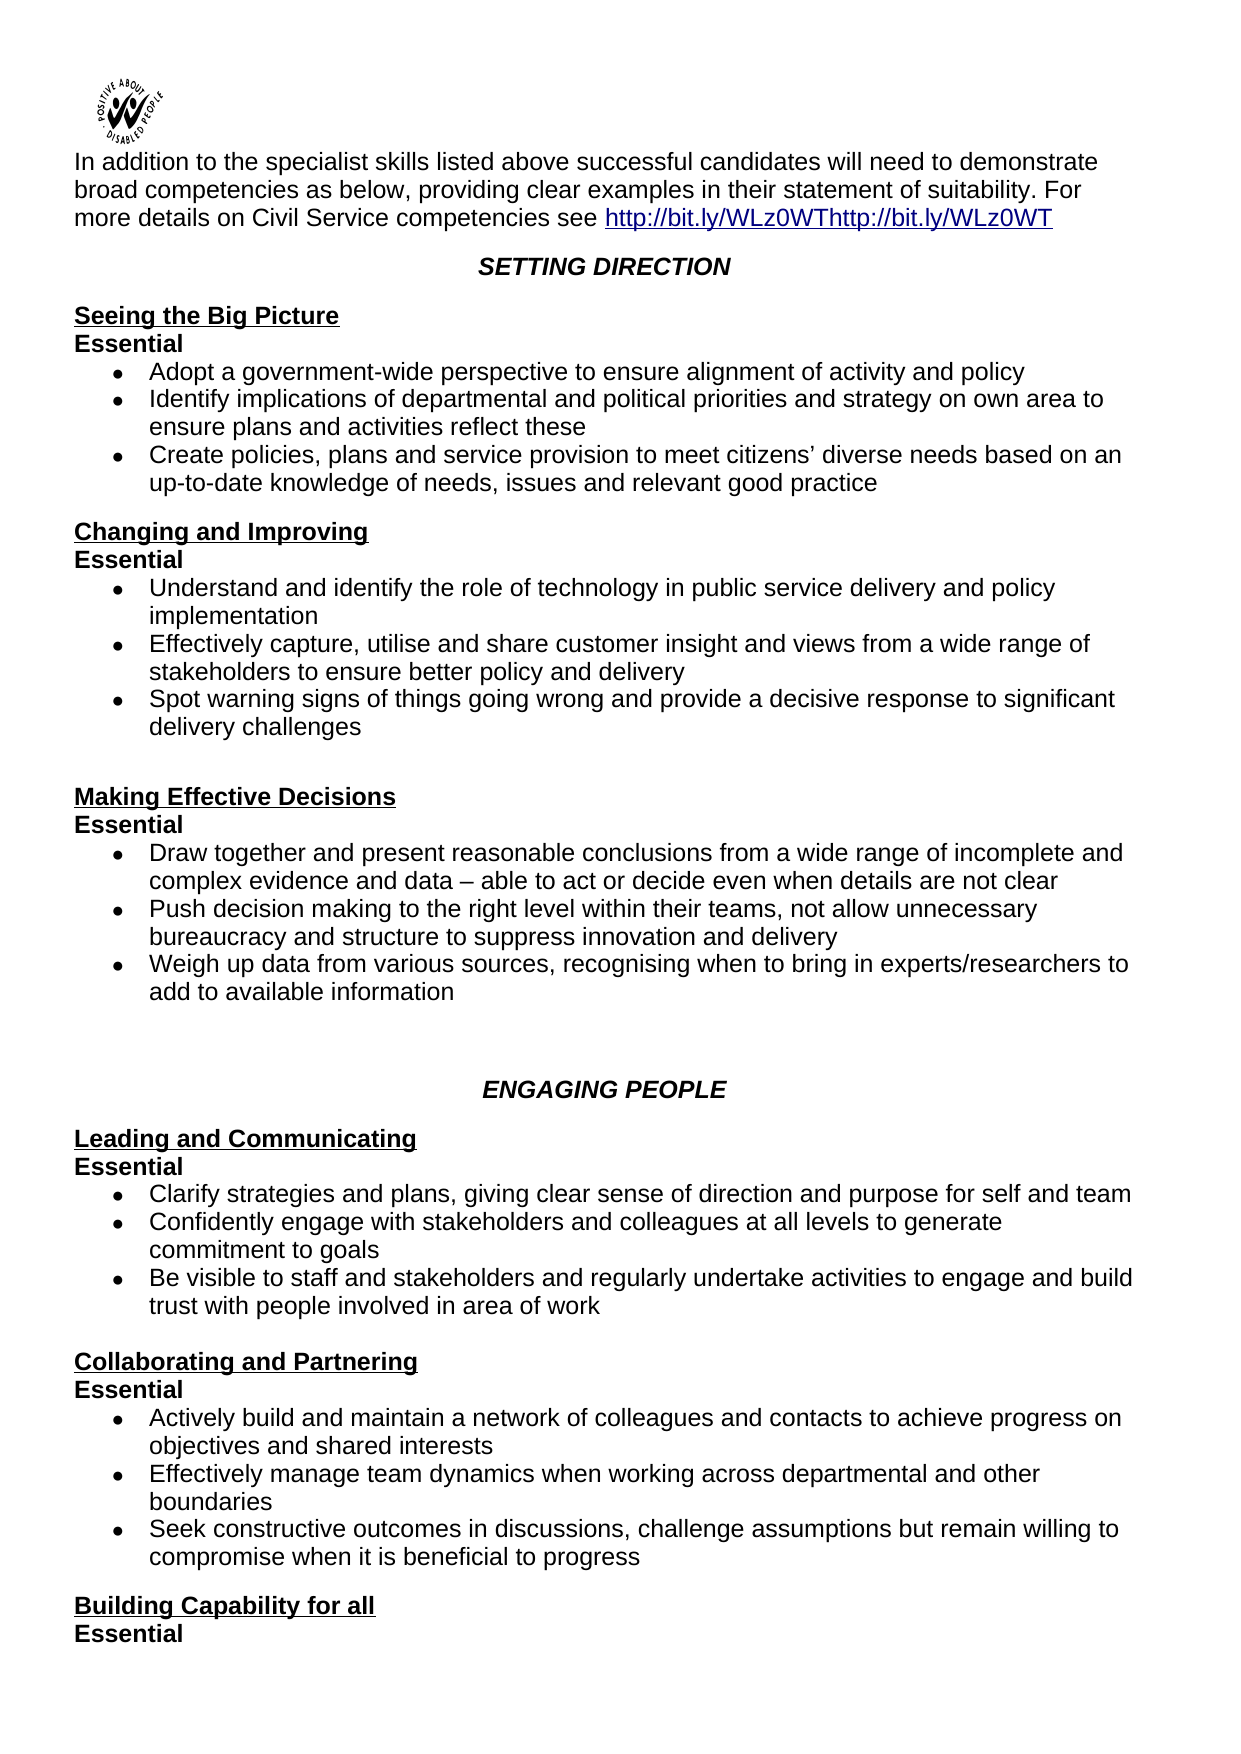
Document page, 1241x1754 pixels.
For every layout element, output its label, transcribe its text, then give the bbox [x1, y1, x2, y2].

list Clarify strategies and plans, giving clear sense of direction and purpose for self and team [111, 1180, 1137, 1208]
text Essential [74, 546, 1137, 574]
list Effectively capture, utilise and share customer insight and views from a wide range of stakeholders to ensure better policy and delivery [111, 629, 1137, 685]
list Adopt a government-wide perspective to ensure alignment of activity and policy [111, 357, 1137, 385]
list Draw together and present reasonable conclusions from a wide range of incomplete and complex evidence and data – able to act or decide even when details are not clear [111, 839, 1137, 894]
list Spot warning signs of things going wrong and provide a decisive response to significant delivery challenges [111, 685, 1137, 741]
list Confidently engage with stakeholders and colleagues at all levels to generate commitment to goals [111, 1208, 1137, 1264]
text Essential [74, 811, 1137, 839]
text ENGAGING PEOPLE [74, 1076, 1137, 1104]
list Weigh up data from various sources, recognising when to bring in experts/researchers to add to available information [111, 950, 1137, 1006]
text Leading and Communicating [74, 1124, 1137, 1152]
list Actively build and maintain a network of colleagues and contacts to achieve progress on objectives and shared interests [111, 1404, 1137, 1459]
text Building Capability for all [74, 1592, 1137, 1620]
list Identify implications of departmental and political priorities and strategy on own area to ensure plans and activities reflect these [111, 385, 1137, 441]
list Be visible to staff and stakeholders and regularly undertake activities to engage and build trust with people involved in area of work [111, 1264, 1137, 1320]
list Push decision making to the right level within their teams, not allow unnecessary bureaucracy and structure to suppress innovation and delivery [111, 894, 1137, 950]
text Making Effective Decisions [74, 783, 1137, 811]
list Effectively manage team dynamics when working across departmental and other boundaries [111, 1459, 1137, 1515]
list Understand and identify the role of technology in public service delivery and policy implementation [111, 574, 1137, 629]
text Essential [74, 1620, 1137, 1648]
list Create policies, plans and service provision to meet citizens’ diverse needs based on an up-to-date knowledge of needs, issues and relevant good practice [111, 441, 1137, 497]
text Essential [74, 1376, 1137, 1404]
text SETTING DIRECTION [74, 253, 1137, 281]
text Changing and Improving [74, 518, 1137, 546]
text Collaborating and Partnering [74, 1348, 1137, 1376]
picture [92, 73, 167, 149]
text Essential [74, 1152, 1137, 1180]
list Seek constructive outcomes in discussions, challenge assumptions but remain willing to compromise when it is beneficial to progress [111, 1515, 1137, 1571]
text Seeing the Big Picture [74, 302, 1137, 329]
text Essential [74, 329, 1137, 357]
text In addition to the specialist skills listed above successful candidates will need to demonstrate broad competencies as below, providing clear examples in their statement of suitability. For more details on Civil Service competencies see http://bit.ly/WLz0WThttp://bit.ly/WLz0WT [74, 148, 1137, 232]
